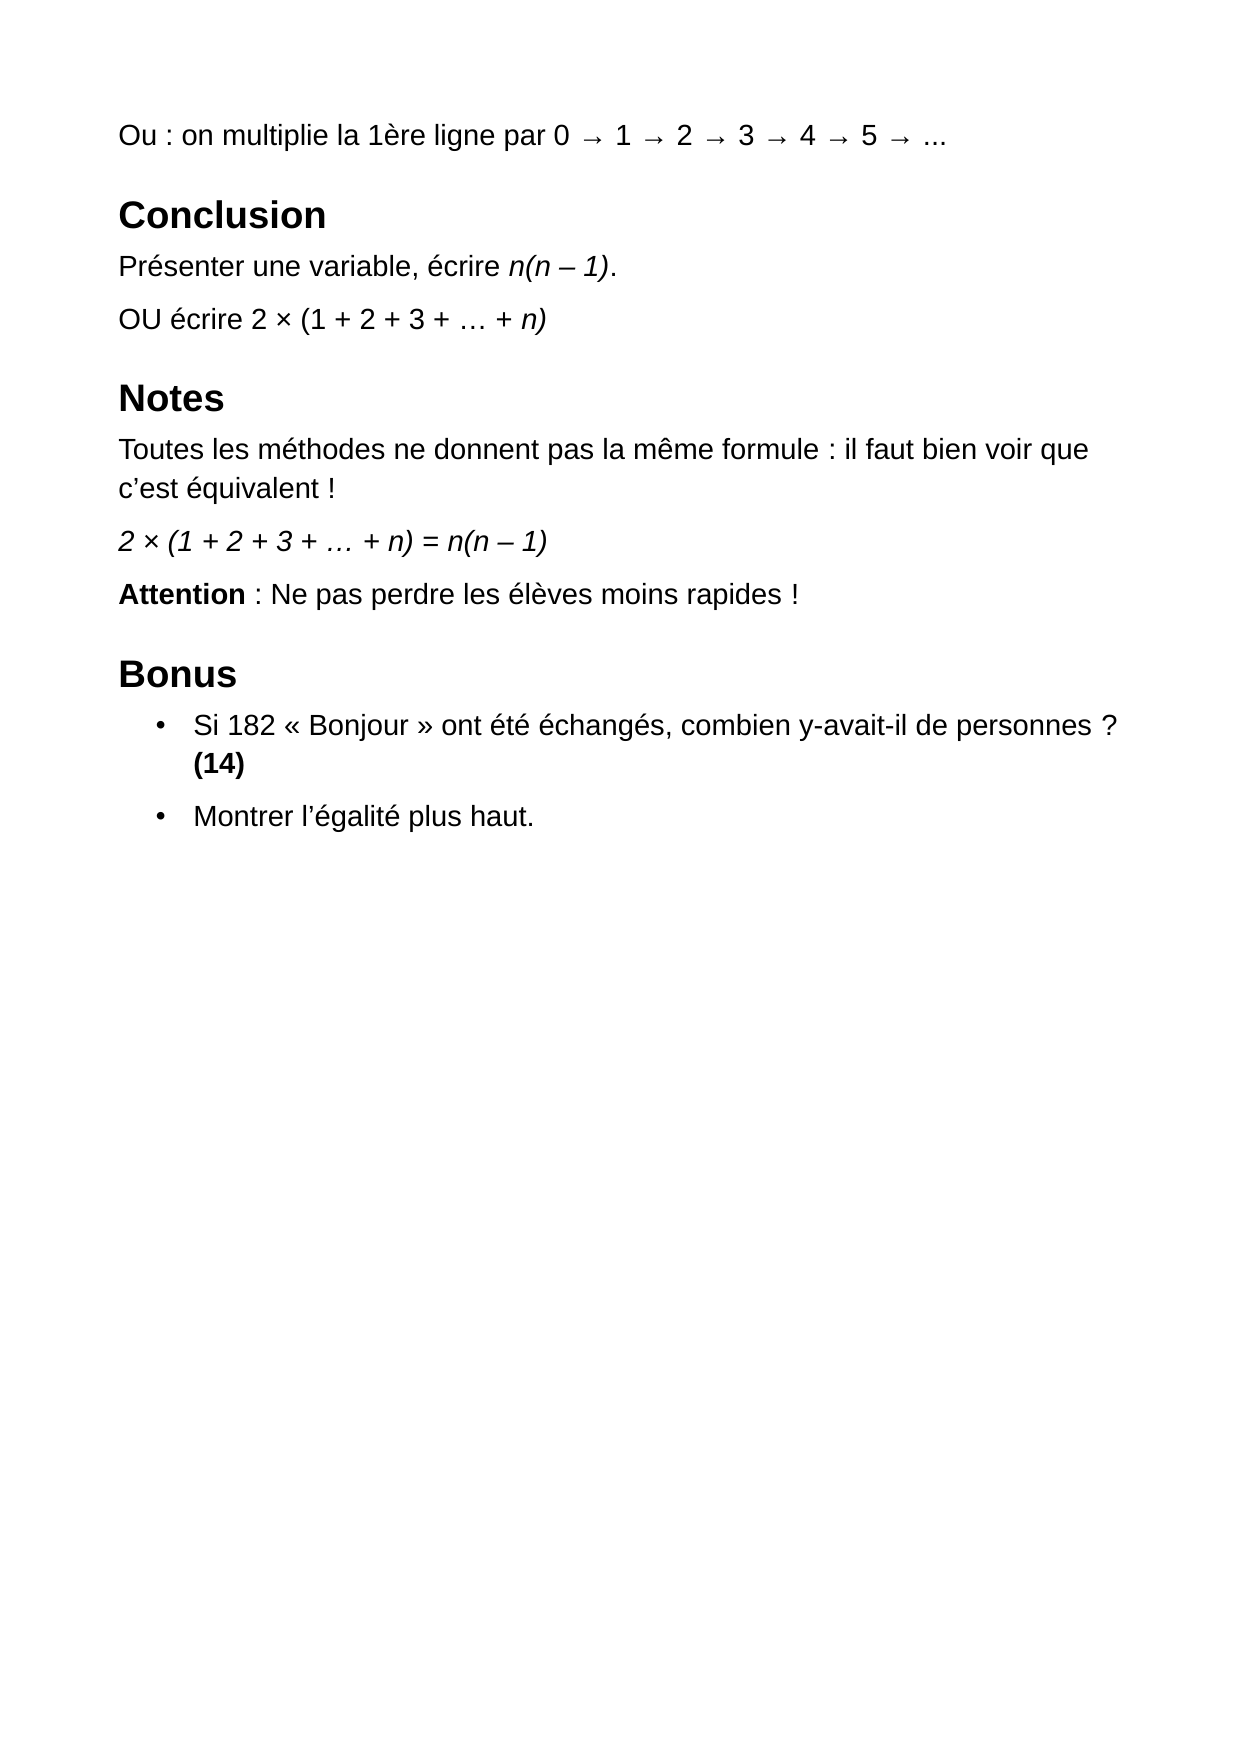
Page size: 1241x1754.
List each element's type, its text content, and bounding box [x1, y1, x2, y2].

subtitle Conclusion [118, 192, 1122, 236]
list Montrer l’égalité plus haut. [156, 799, 1122, 833]
subtitle Bonus [118, 651, 1122, 695]
text Présenter une variable, écrire n(n – 1). [118, 249, 1122, 282]
list Si 182 « Bonjour » ont été échangés, combien y-avait-il de personnes ? (14) [156, 708, 1122, 780]
text Ou : on multiplie la 1ère ligne par 0 → 1 → 2 → 3 → 4 → 5 → ... [118, 118, 1122, 152]
text 2 × (1 + 2 + 3 + … + n) = n(n – 1) [118, 524, 1122, 557]
text Toutes les méthodes ne donnent pas la même formule : il faut bien voir que c’est équivalent ! [118, 432, 1122, 504]
subtitle Notes [118, 376, 1122, 420]
text OU écrire 2 × (1 + 2 + 3 + … + n) [118, 302, 1122, 335]
text Attention : Ne pas perdre les élèves moins rapides ! [118, 577, 1122, 611]
